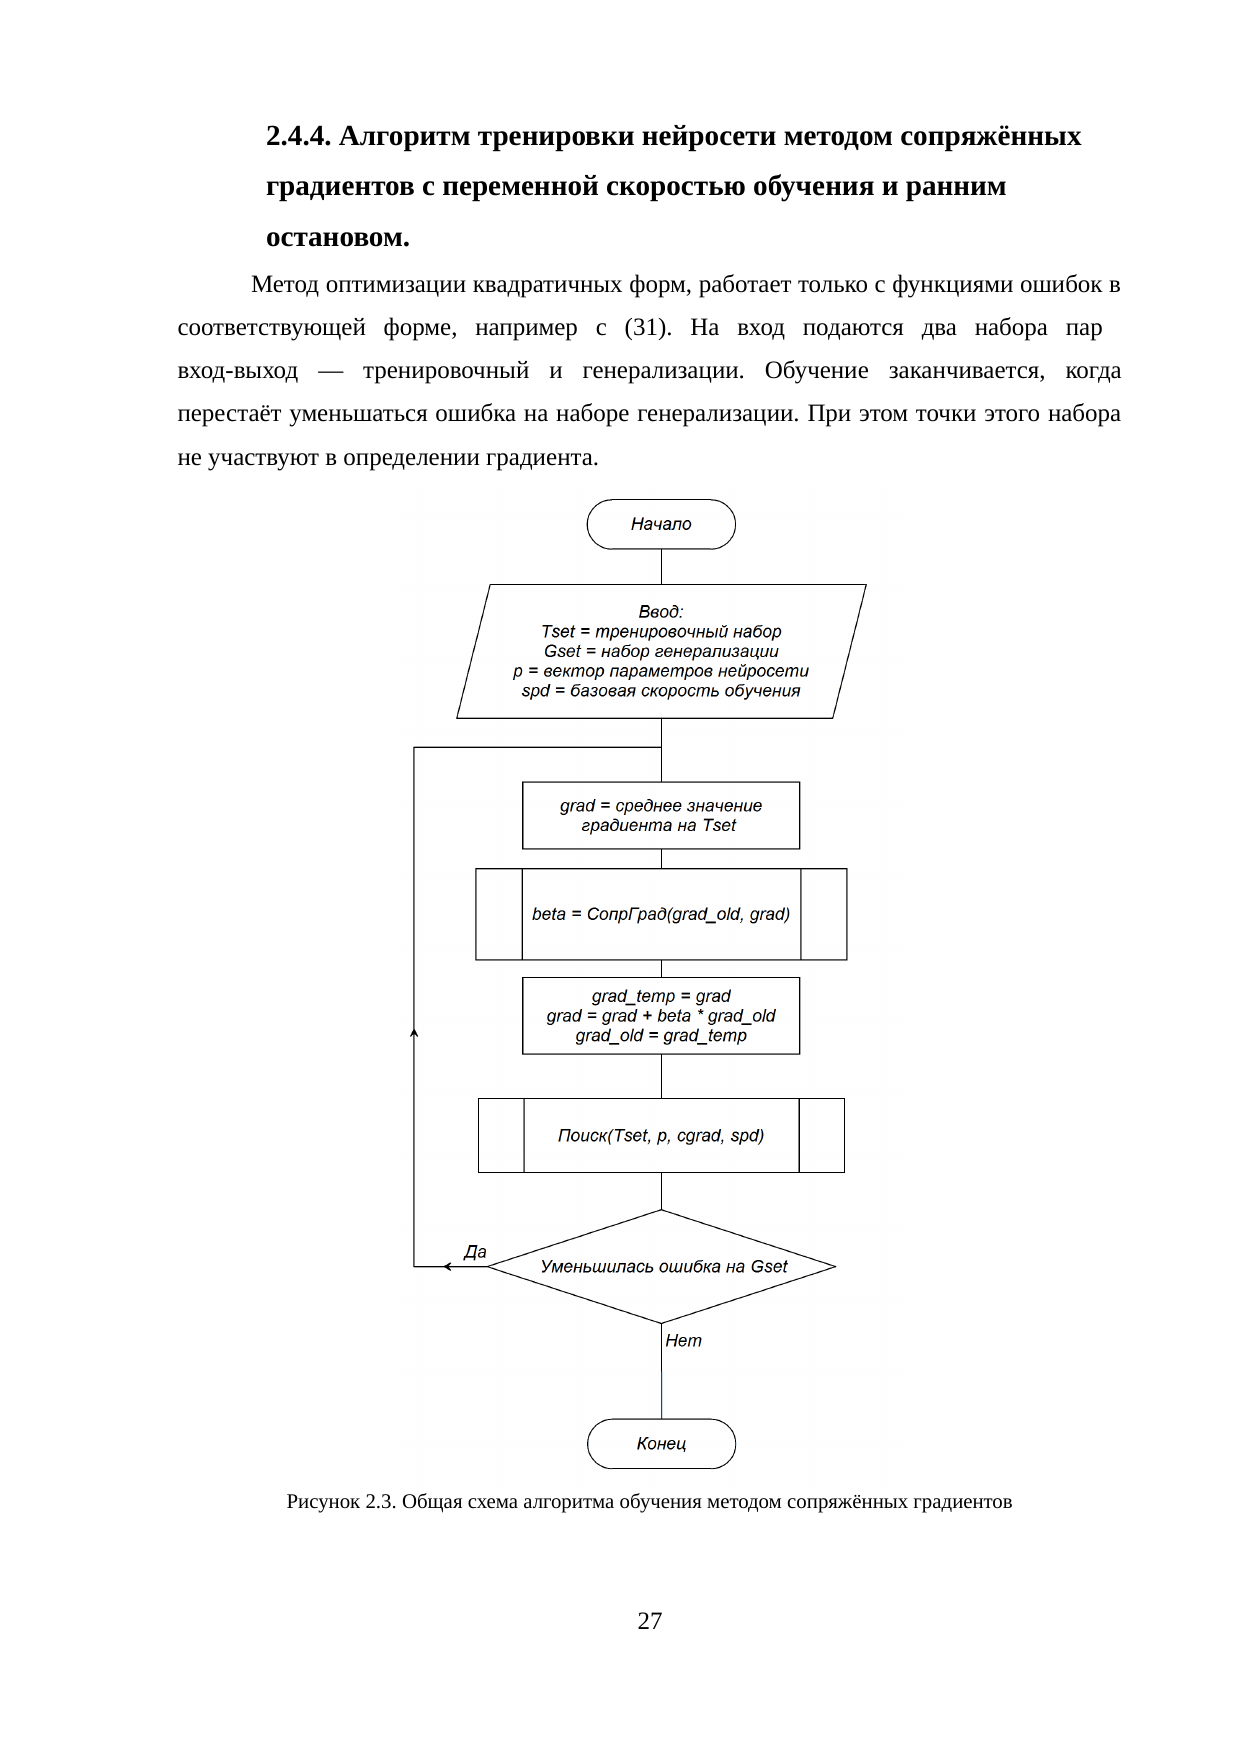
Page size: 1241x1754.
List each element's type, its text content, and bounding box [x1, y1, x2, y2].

text Метод оптимизации квадратичных форм, работает только с функциями ошибок в соответствующей форме, например с (31). На вход подаются два набора пар вход-выход — тренировочный и генерализации. Обучение заканчивается, когда перестаёт уменьшаться ошибка на наборе генерализации. При этом точки этого набора не участвуют в определении градиента. [177, 269, 1122, 470]
subtitle 2.4.4. Алгоритм тренировки нейросети методом сопряжённых градиентов с переменной скоростью обучения и ранним остановом. [266, 118, 1122, 252]
text Рисунок 2.3. Общая схема алгоритма обучения методом сопряжённых градиентов [177, 485, 1122, 1513]
picture [393, 484, 906, 1489]
